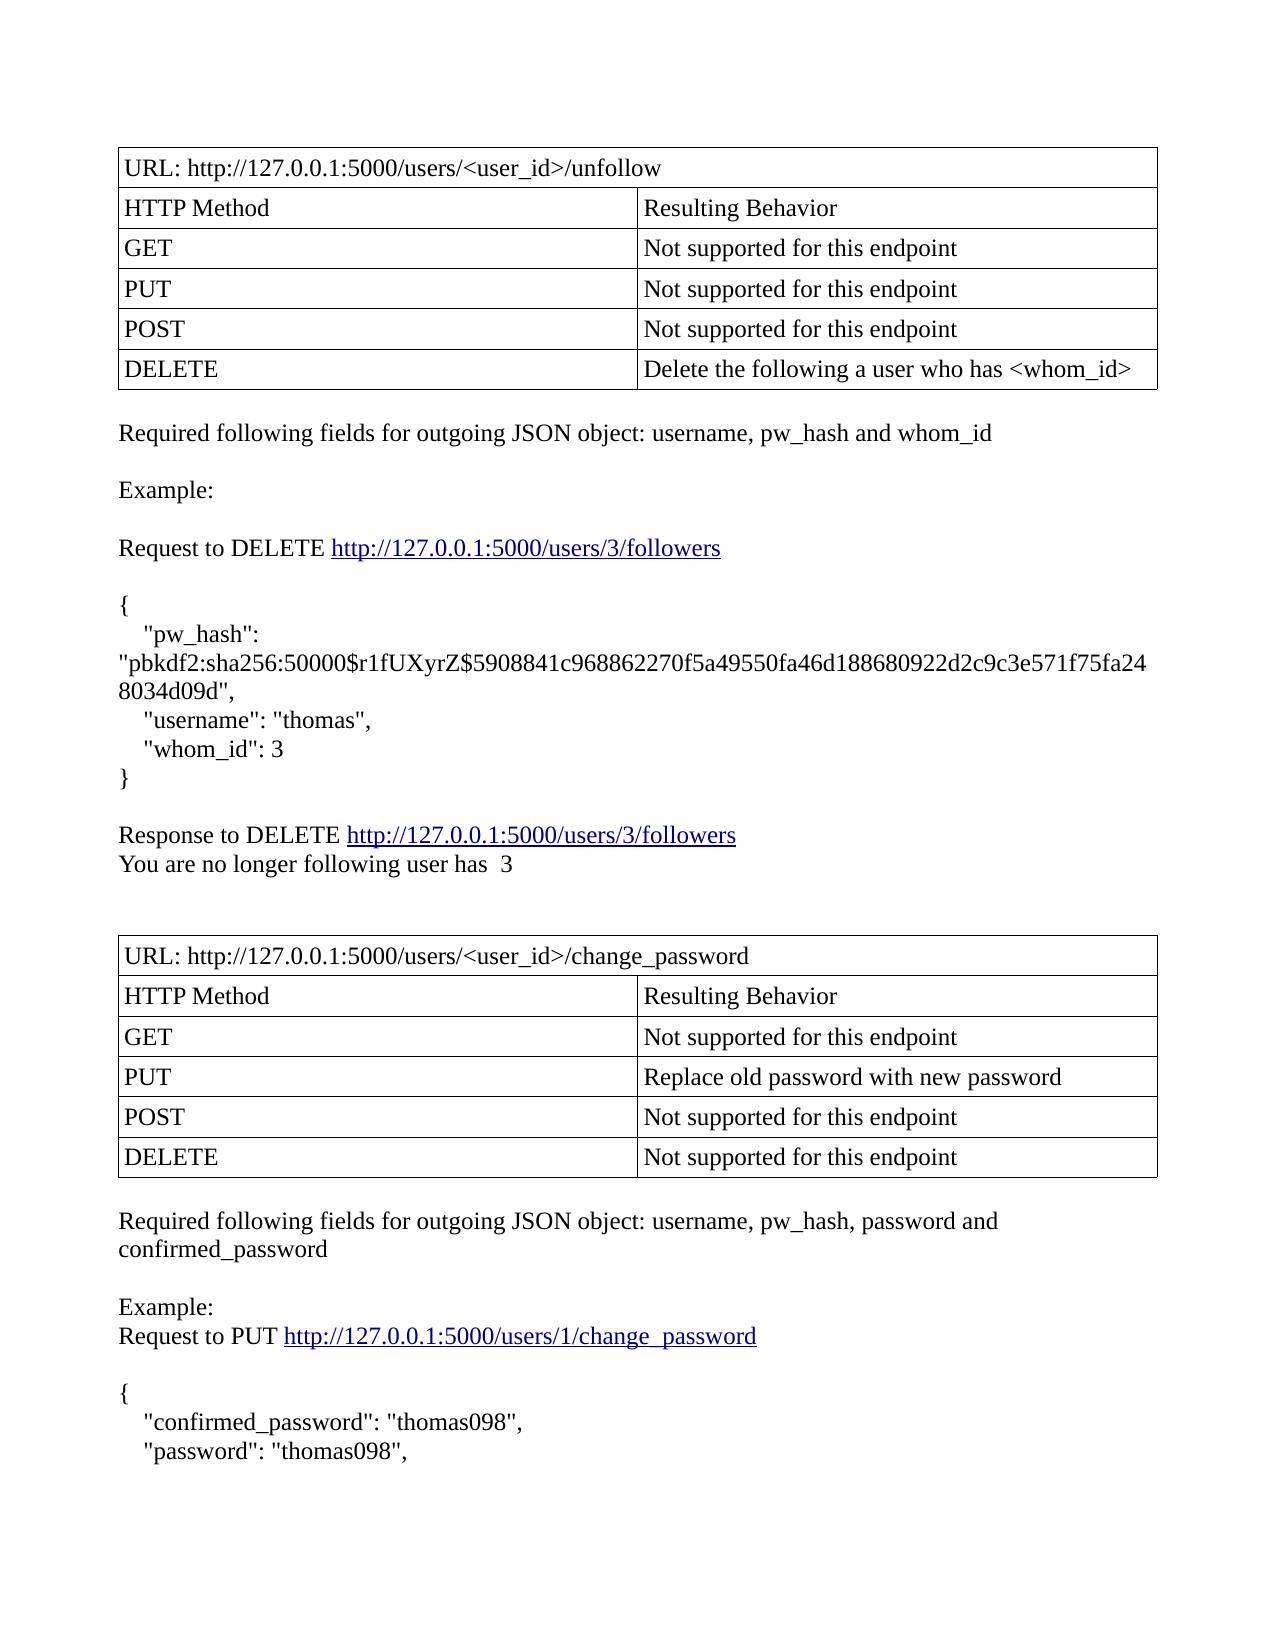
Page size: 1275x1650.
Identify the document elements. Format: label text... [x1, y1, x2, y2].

text "pw_hash": "pbkdf2:sha256:50000$r1fUXyrZ$5908841c968862270f5a49550fa46d188680922d2c9c3e571f75fa248034d09d", [118, 619, 1157, 705]
text "username": "thomas", [118, 705, 1157, 734]
table_cell Not supported for this endpoint [638, 269, 1157, 308]
table_cell Replace old password with new password [638, 1057, 1157, 1096]
table_header URL: http://127.0.0.1:5000/users/<user_id>/unfollow [119, 148, 1157, 187]
table_cell Not supported for this endpoint [638, 1138, 1157, 1177]
table_header URL: http://127.0.0.1:5000/users/<user_id>/change_password [119, 936, 1157, 975]
table_cell HTTP Method [119, 188, 637, 227]
table_cell HTTP Method [119, 976, 637, 1016]
text You are no longer following user has 3 [118, 849, 1157, 878]
text { [118, 1378, 1157, 1407]
table_cell DELETE [119, 1138, 637, 1177]
text } [118, 763, 1157, 791]
text Response to DELETE http://127.0.0.1:5000/users/3/followers [118, 820, 1157, 849]
table_cell PUT [119, 1057, 637, 1096]
text "confirmed_password": "thomas098", [118, 1407, 1157, 1436]
table_cell POST [119, 309, 637, 348]
table_cell GET [119, 229, 637, 268]
text Request to DELETE http://127.0.0.1:5000/users/3/followers [118, 533, 1157, 561]
text { [118, 590, 1157, 619]
table_cell Not supported for this endpoint [638, 309, 1157, 348]
table_cell DELETE [119, 350, 637, 389]
table_cell Delete the following a user who has <whom_id> [638, 350, 1157, 389]
table_cell Not supported for this endpoint [638, 229, 1157, 268]
table_cell Resulting Behavior [638, 188, 1157, 227]
table_cell Resulting Behavior [638, 976, 1157, 1016]
text Example: [118, 1292, 1157, 1321]
text Example: [118, 475, 1157, 504]
text "whom_id": 3 [118, 734, 1157, 763]
text Required following fields for outgoing JSON object: username, pw_hash, password and confirmed_password [118, 1206, 1157, 1263]
table_cell POST [119, 1097, 637, 1137]
table_cell Not supported for this endpoint [638, 1017, 1157, 1056]
table_cell Not supported for this endpoint [638, 1097, 1157, 1137]
text Required following fields for outgoing JSON object: username, pw_hash and whom_id [118, 418, 1157, 446]
text Request to PUT http://127.0.0.1:5000/users/1/change_password [118, 1321, 1157, 1349]
text "password": "thomas098", [118, 1436, 1157, 1464]
table_cell GET [119, 1017, 637, 1056]
table_cell PUT [119, 269, 637, 308]
